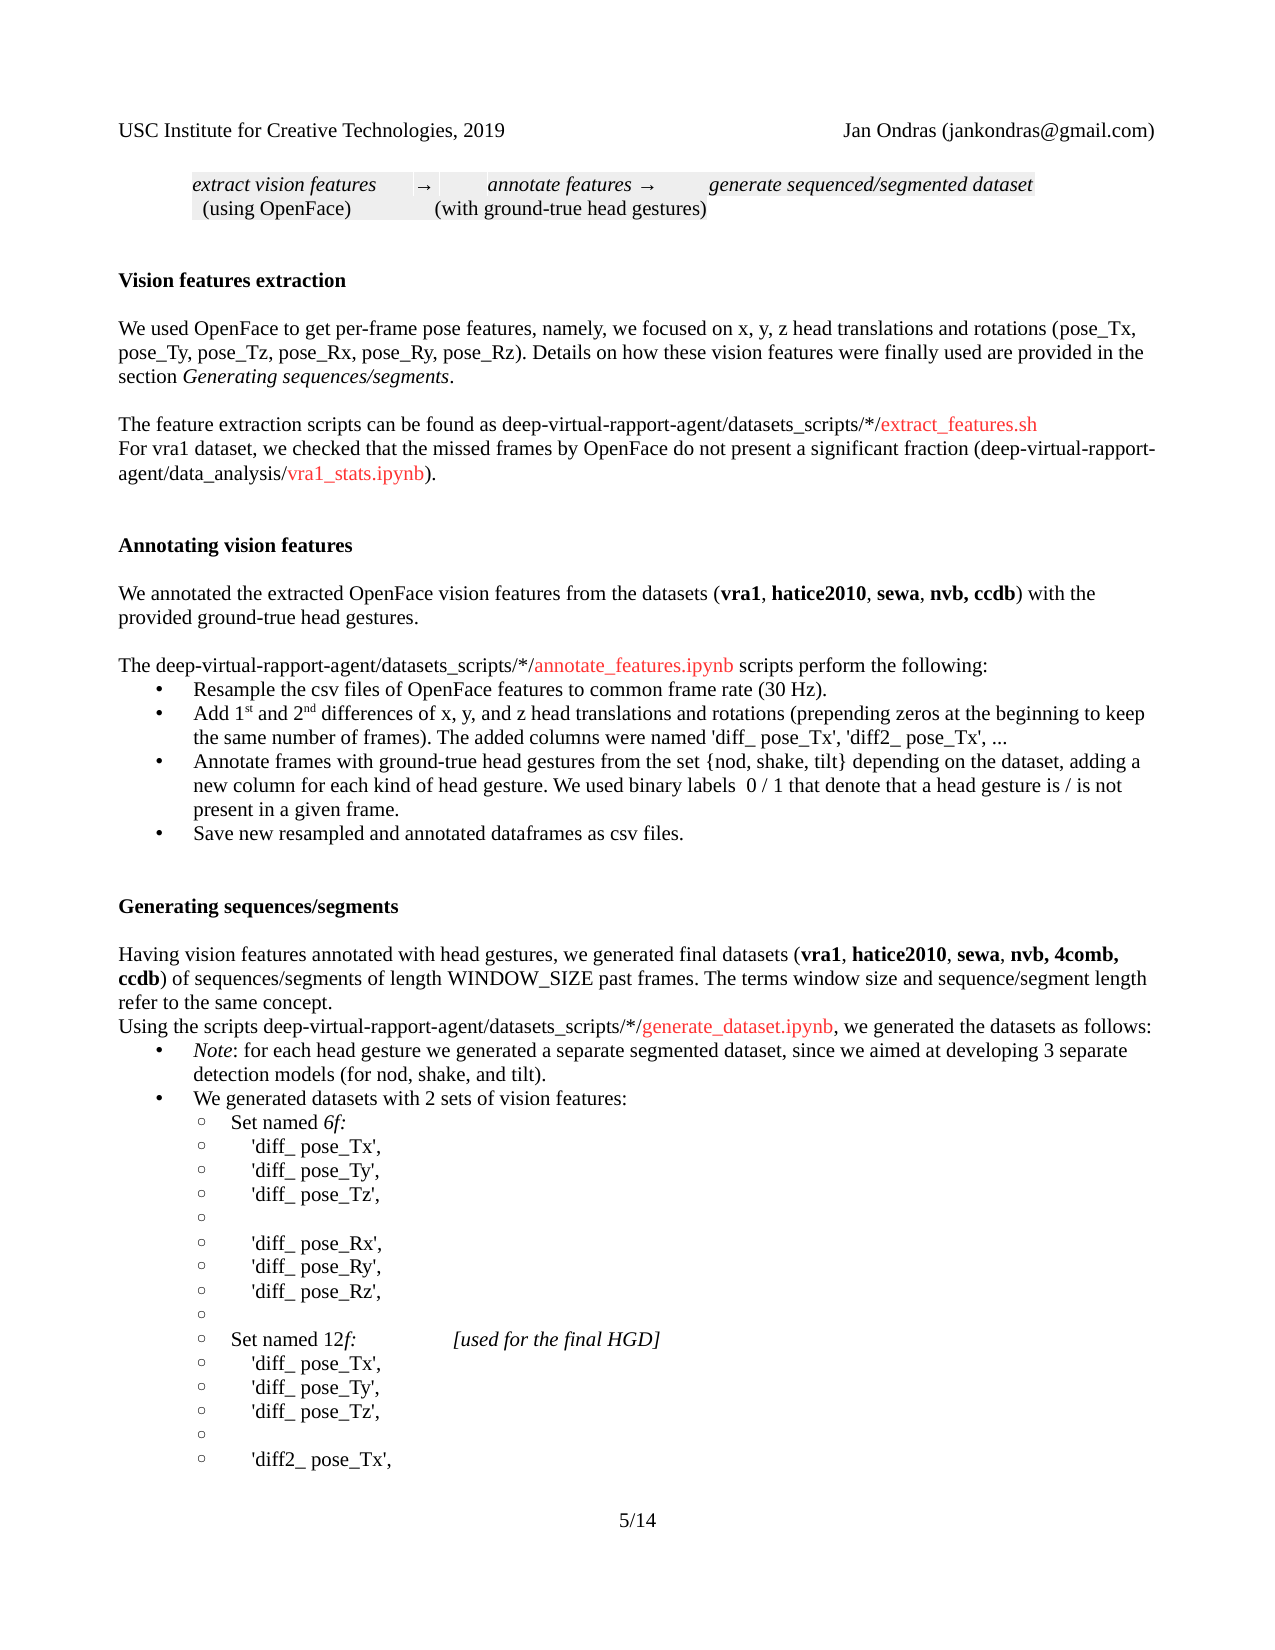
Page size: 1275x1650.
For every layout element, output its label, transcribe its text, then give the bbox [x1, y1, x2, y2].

list Annotate frames with ground-true head gestures from the set {nod, shake, tilt} depending on the dataset, adding a new column for each kind of head gesture. We used binary labels 0 / 1 that denote that a head gesture is / is not present in a given frame. [156, 749, 1157, 821]
text Having vision features annotated with head gestures, we generated final datasets (vra1, hatice2010, sewa, nvb, 4comb, ccdb) of sequences/segments of length WINDOW_SIZE past frames. The terms window size and sequence/segment length refer to the same concept. [118, 942, 1157, 1014]
list Note: for each head gesture we generated a separate segmented dataset, since we aimed at developing 3 separate detection models (for nod, shake, and tilt). [156, 1038, 1157, 1086]
list 'diff_ pose_Rx', [193, 1230, 1157, 1254]
list Resample the csv files of OpenFace features to common frame rate (30 Hz). [156, 677, 1157, 701]
text We annotated the extracted OpenFace vision features from the datasets (vra1, hatice2010, sewa, nvb, ccdb) with the provided ground-true head gestures. [118, 581, 1157, 629]
list We generated datasets with 2 sets of vision features: [156, 1086, 1157, 1110]
list 'diff_ pose_Tz', [193, 1399, 1157, 1423]
list Set named 6f: [193, 1110, 1157, 1134]
text extract vision features → annotate features → generate sequenced/segmented dataset [192, 172, 1157, 196]
list Add 1st and 2nd differences of x, y, and z head translations and rotations (prepending zeros at the beginning to keep the same number of frames). The added columns were named 'diff_ pose_Tx', 'diff2_ pose_Tx', ... [156, 701, 1157, 749]
list 'diff_ pose_Ty', [193, 1158, 1157, 1182]
text Generating sequences/segments [118, 893, 1157, 918]
list 'diff_ pose_Tz', [193, 1182, 1157, 1206]
text For vra1 dataset, we checked that the missed frames by OpenFace do not present a significant fraction (deep-virtual-rapport-agent/data_analysis/vra1_stats.ipynb). [118, 436, 1157, 484]
text The deep-virtual-rapport-agent/datasets_scripts/*/annotate_features.ipynb scripts perform the following: [118, 653, 1157, 677]
list 'diff_ pose_Tx', [193, 1351, 1157, 1375]
text Vision features extraction [118, 268, 1157, 292]
list 'diff_ pose_Rz', [193, 1278, 1157, 1303]
list 'diff_ pose_Tx', [193, 1134, 1157, 1158]
text The feature extraction scripts can be found as deep-virtual-rapport-agent/datasets_scripts/*/extract_features.sh [118, 412, 1157, 436]
list 'diff2_ pose_Tx', [193, 1447, 1157, 1471]
list 'diff_ pose_Ty', [193, 1375, 1157, 1399]
text We used OpenFace to get per-frame pose features, namely, we focused on x, y, z head translations and rotations (pose_Tx, pose_Ty, pose_Tz, pose_Rx, pose_Ry, pose_Rz). Details on how these vision features were finally used are provided in the section Generating sequences/segments. [118, 316, 1157, 388]
list Set named 12f: [used for the final HGD] [193, 1327, 1157, 1351]
list Save new resampled and annotated dataframes as csv files. [156, 821, 1157, 845]
text (using OpenFace) (with ground-true head gestures) [192, 196, 1157, 220]
list 'diff_ pose_Ry', [193, 1254, 1157, 1278]
text Using the scripts deep-virtual-rapport-agent/datasets_scripts/*/generate_dataset.ipynb, we generated the datasets as follows: [118, 1014, 1157, 1038]
text Annotating vision features [118, 533, 1157, 557]
